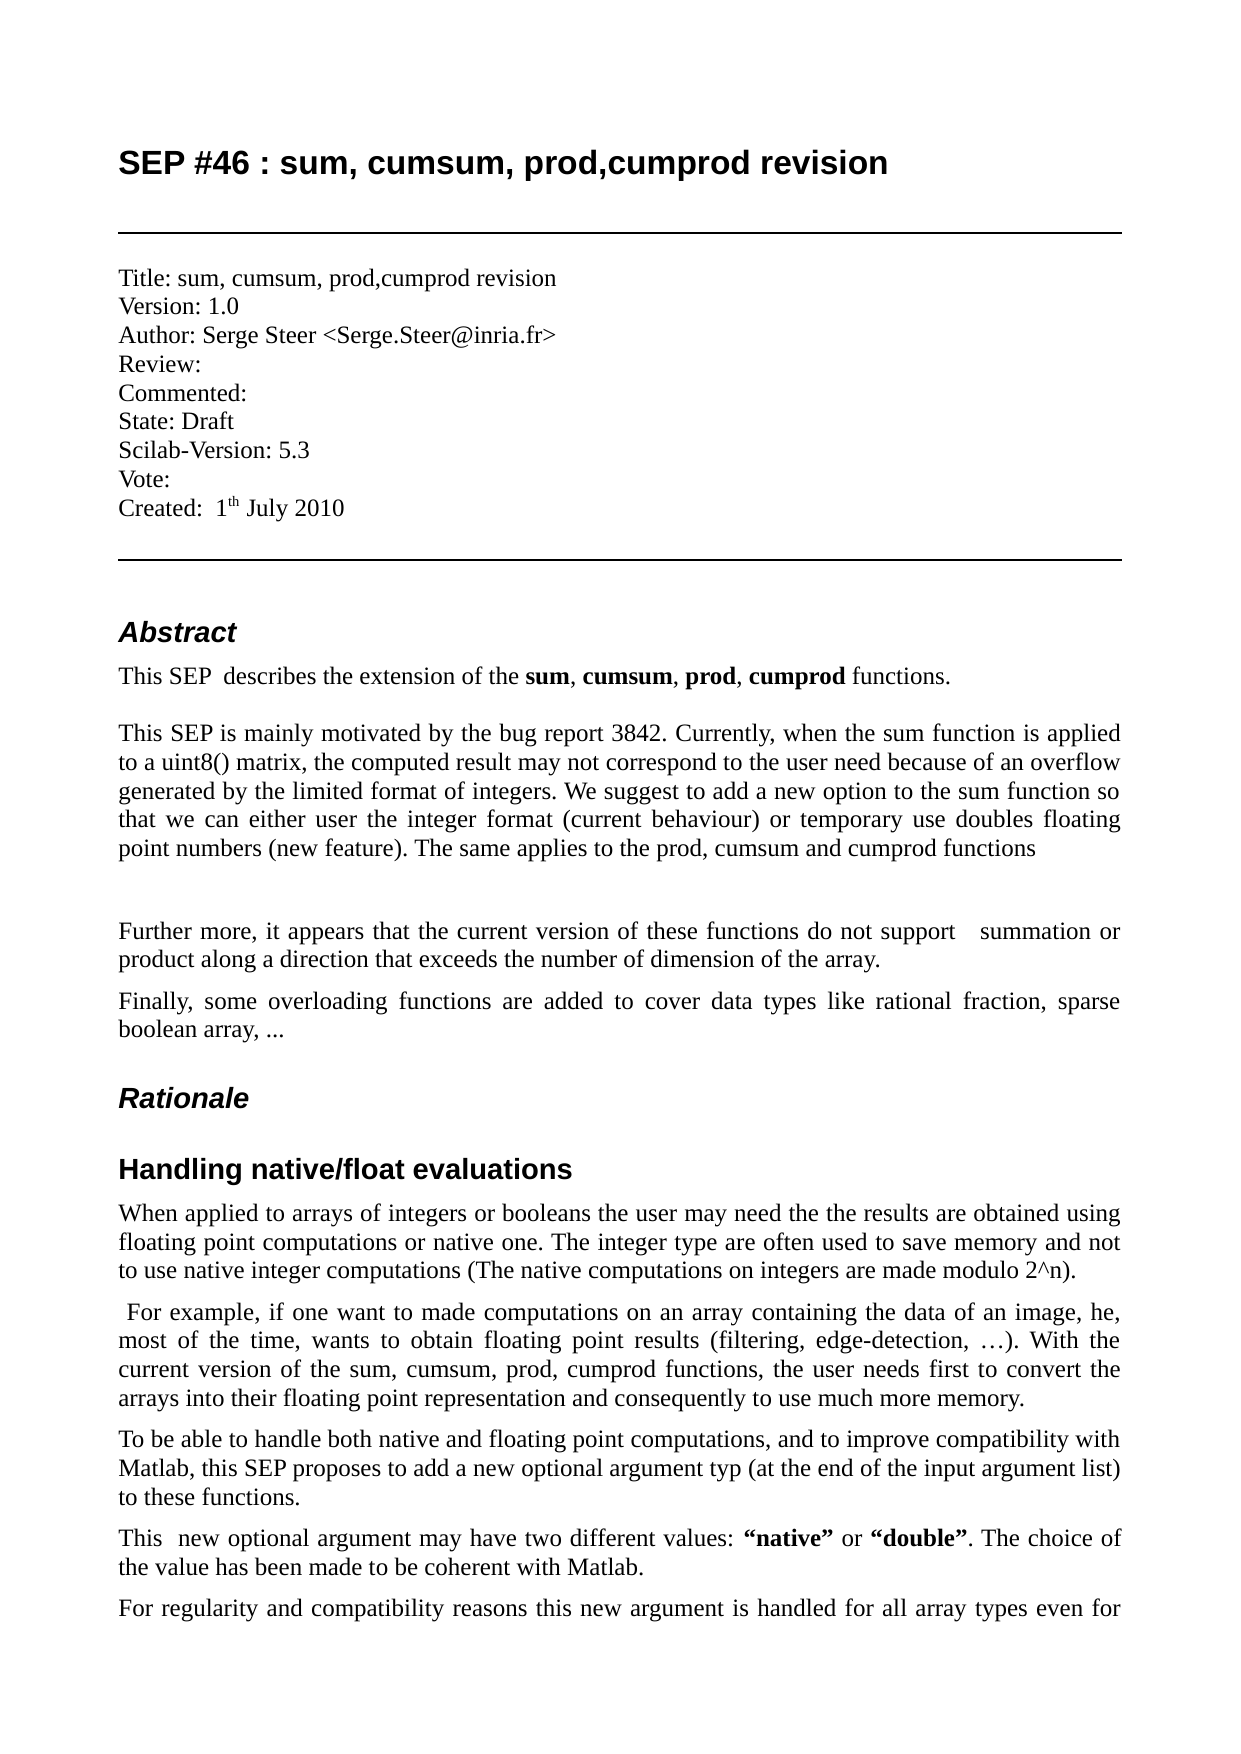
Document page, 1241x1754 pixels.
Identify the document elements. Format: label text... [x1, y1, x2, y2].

text For regularity and compatibility reasons this new argument is handled for all array types even for [118, 1593, 1122, 1622]
subtitle Abstract [118, 615, 1122, 648]
text Further more, it appears that the current version of these functions do not support summation or product along a direction that exceeds the number of dimension of the array. [118, 916, 1122, 973]
text State: Draft [118, 406, 1122, 435]
text Review: [118, 349, 1122, 378]
text Commented: [118, 378, 1122, 406]
text This SEP is mainly motivated by the bug report 3842. Currently, when the sum function is applied to a uint8() matrix, the computed result may not correspond to the user need because of an overflow generated by the limited format of integers. We suggest to add a new option to the sum function so that we can either user the integer format (current behaviour) or temporary use doubles floating point numbers (new feature). The same applies to the prod, cumsum and cumprod functions [118, 718, 1122, 862]
subtitle Rationale [118, 1081, 1122, 1114]
text This new optional argument may have two different values: “native” or “double”. The choice of the value has been made to be coherent with Matlab. [118, 1523, 1122, 1580]
text This SEP describes the extension of the sum, cumsum, prod, cumprod functions. [118, 661, 1122, 689]
subtitle Handling native/float evaluations [118, 1152, 1122, 1185]
text When applied to arrays of integers or booleans the user may need the the results are obtained using floating point computations or native one. The integer type are often used to save memory and not to use native integer computations (The native computations on integers are made modulo 2^n). [118, 1198, 1122, 1284]
text Title: sum, cumsum, prod,cumprod revision [118, 263, 1122, 291]
text Created: 1th July 2010 [118, 493, 1122, 521]
text Version: 1.0 [118, 291, 1122, 320]
text Vote: [118, 464, 1122, 493]
text Scilab-Version: 5.3 [118, 435, 1122, 464]
text Author: Serge Steer <Serge.Steer@inria.fr> [118, 320, 1122, 349]
text Finally, some overloading functions are added to cover data types like rational fraction, sparse boolean array, ... [118, 986, 1122, 1043]
text For example, if one want to made computations on an array containing the data of an image, he, most of the time, wants to obtain floating point results (filtering, edge-detection, …). With the current version of the sum, cumsum, prod, cumprod functions, the user needs first to convert the arrays into their floating point representation and consequently to use much more memory. [118, 1297, 1122, 1412]
subtitle SEP #46 : sum, cumsum, prod,cumprod revision [118, 143, 1122, 182]
text To be able to handle both native and floating point computations, and to improve compatibility with Matlab, this SEP proposes to add a new optional argument typ (at the end of the input argument list) to these functions. [118, 1424, 1122, 1510]
